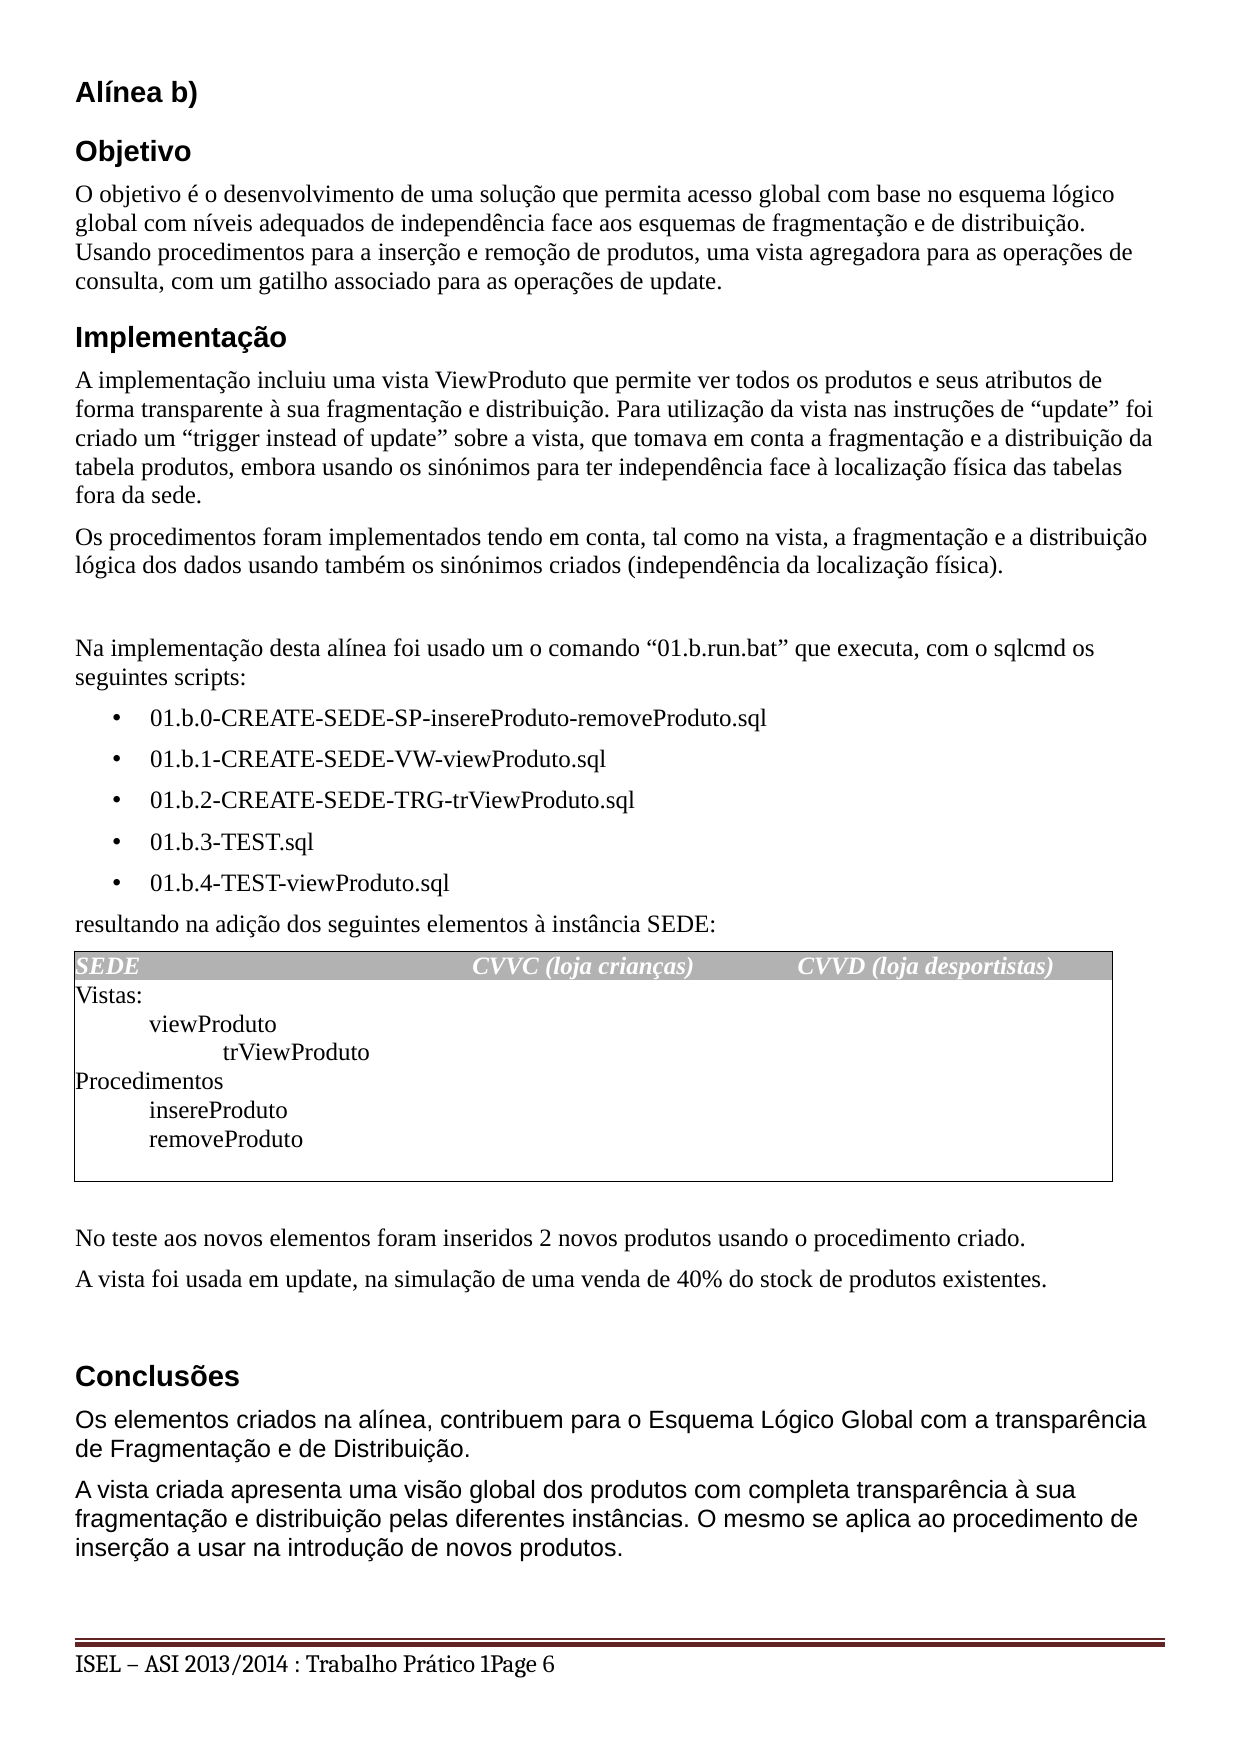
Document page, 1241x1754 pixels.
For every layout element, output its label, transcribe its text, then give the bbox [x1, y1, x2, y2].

subtitle Conclusões [75, 1359, 1165, 1393]
table_cell Procedimentos insereProduto removeProduto [75, 1066, 471, 1181]
table_cell [471, 1066, 796, 1181]
table_header CVVD (loja desportistas) [796, 952, 1112, 980]
table_header CVVC (loja crianças) [471, 952, 796, 980]
table_cell Vistas: viewProduto trViewProduto [75, 980, 471, 1066]
table_header SEDE [75, 952, 471, 980]
text A vista criada apresenta uma visão global dos produtos com completa transparência à sua fragmentação e distribuição pelas diferentes instâncias. O mesmo se aplica ao procedimento de inserção a usar na introdução de novos produtos. [75, 1475, 1165, 1561]
list 01.b.1-CREATE-SEDE-VW-viewProduto.sql [112, 744, 1165, 773]
table_cell [796, 980, 1112, 1066]
subtitle Objetivo [75, 133, 1165, 167]
subtitle Implementação [75, 319, 1165, 353]
table_cell [796, 1066, 1112, 1181]
subtitle Alínea b) [75, 75, 1165, 108]
text A implementação incluiu uma vista ViewProduto que permite ver todos os produtos e seus atributos de forma transparente à sua fragmentação e distribuição. Para utilização da vista nas instruções de “update” foi criado um “trigger instead of update” sobre a vista, que tomava em conta a fragmentação e a distribuição da tabela produtos, embora usando os sinónimos para ter independência face à localização física das tabelas fora da sede. [75, 366, 1165, 509]
text O objetivo é o desenvolvimento de uma solução que permita acesso global com base no esquema lógico global com níveis adequados de independência face aos esquemas de fragmentação e de distribuição. Usando procedimentos para a inserção e remoção de produtos, uma vista agregadora para as operações de consulta, com um gatilho associado para as operações de update. [75, 179, 1165, 294]
text Os procedimentos foram implementados tendo em conta, tal como na vista, a fragmentação e a distribuição lógica dos dados usando também os sinónimos criados (independência da localização física). [75, 522, 1165, 579]
text resultando na adição dos seguintes elementos à instância SEDE: [75, 909, 1165, 938]
table_cell [471, 980, 796, 1066]
text Na implementação desta alínea foi usado um o comando “01.b.run.bat” que executa, com o sqlcmd os seguintes scripts: [75, 633, 1165, 691]
list 01.b.2-CREATE-SEDE-TRG-trViewProduto.sql [112, 786, 1165, 814]
text No teste aos novos elementos foram inseridos 2 novos produtos usando o procedimento criado. [75, 1223, 1165, 1252]
list 01.b.0-CREATE-SEDE-SP-insereProduto-removeProduto.sql [112, 703, 1165, 732]
list 01.b.4-TEST-viewProduto.sql [112, 868, 1165, 897]
text A vista foi usada em update, na simulação de uma venda de 40% do stock de produtos existentes. [75, 1264, 1165, 1293]
list 01.b.3-TEST.sql [112, 827, 1165, 856]
text Os elementos criados na alínea, contribuem para o Esquema Lógico Global com a transparência de Fragmentação e de Distribuição. [75, 1405, 1165, 1463]
